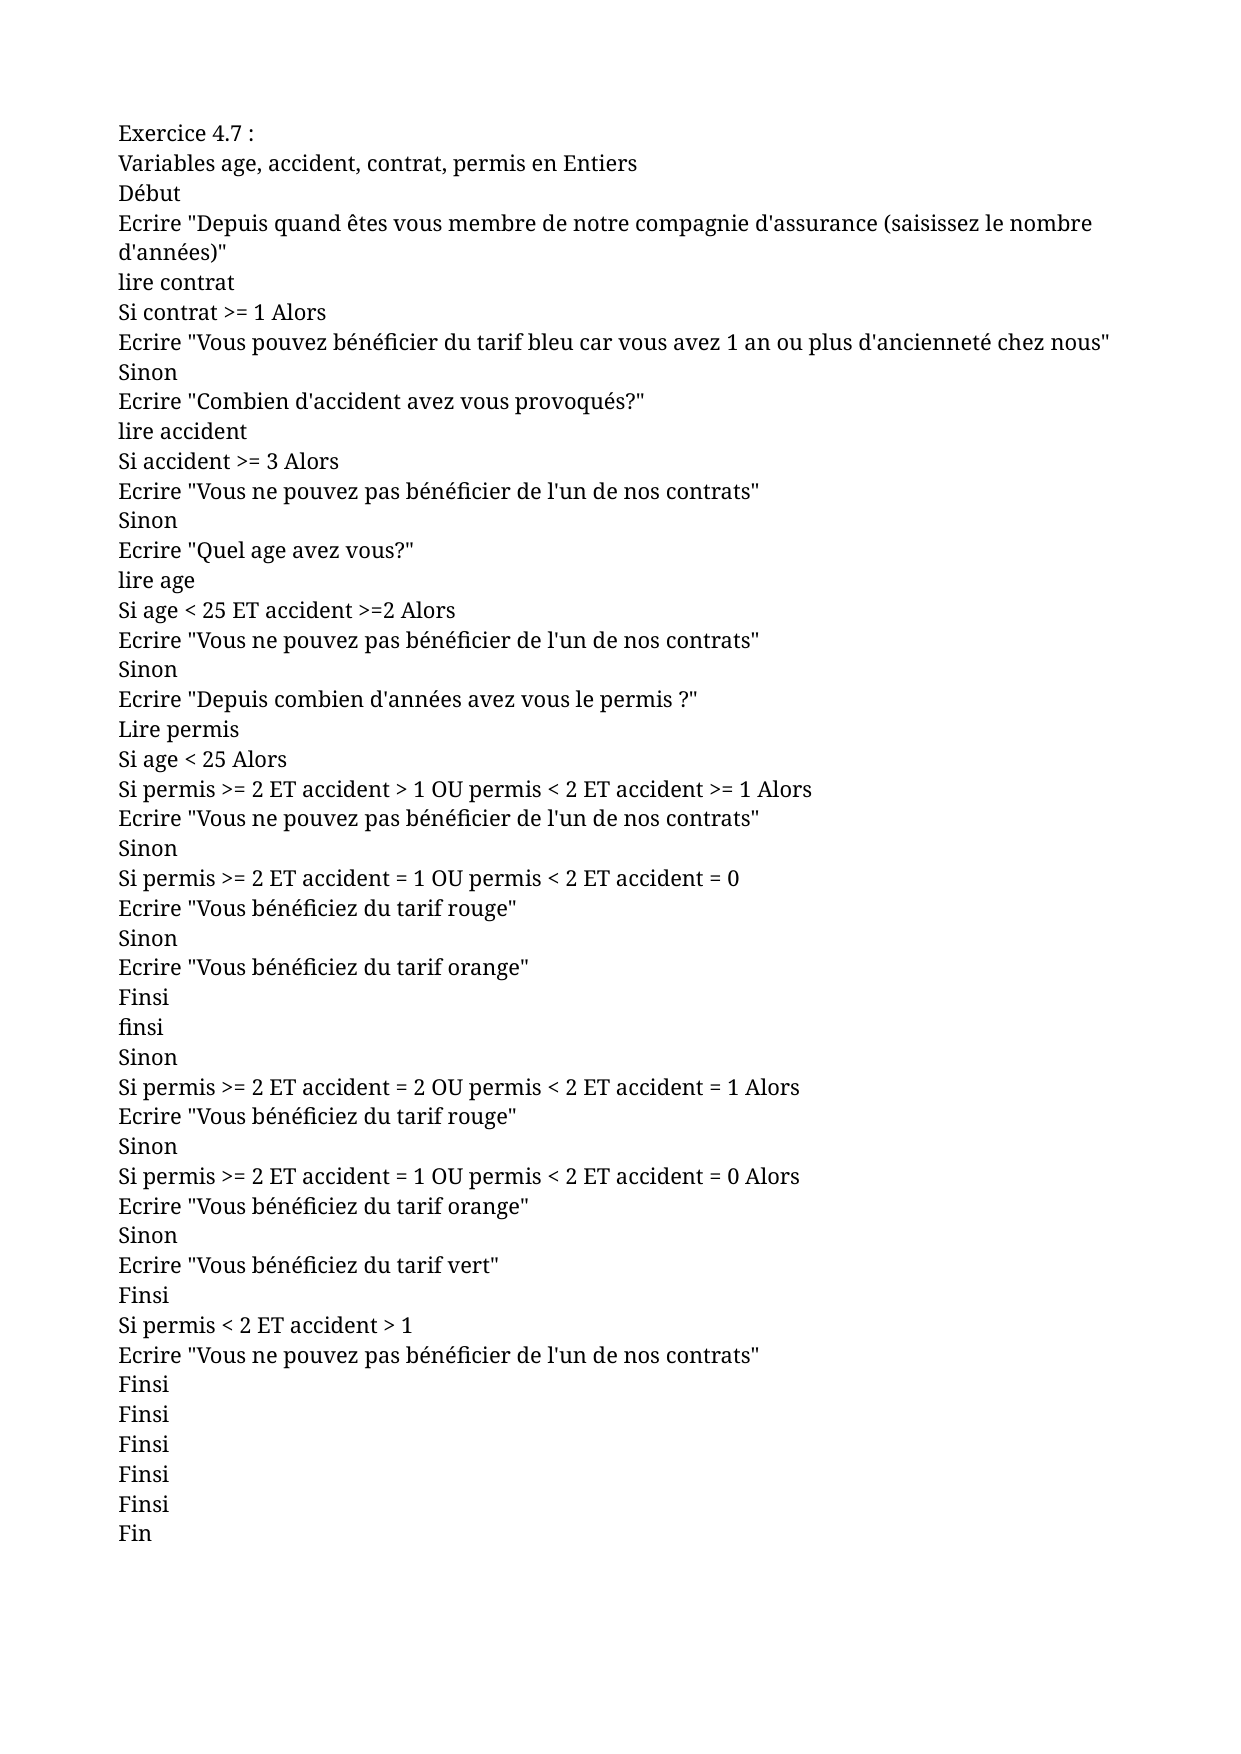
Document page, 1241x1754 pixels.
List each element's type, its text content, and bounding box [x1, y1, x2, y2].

text Finsi [118, 1488, 1122, 1518]
text lire accident [118, 416, 1122, 446]
text Sinon [118, 356, 1122, 386]
text Ecrire "Quel age avez vous?" [118, 535, 1122, 565]
text Fin [118, 1518, 1122, 1548]
text Ecrire "Vous bénéficiez du tarif rouge" [118, 893, 1122, 922]
text finsi [118, 1012, 1122, 1042]
text Finsi [118, 1399, 1122, 1429]
text Ecrire "Vous ne pouvez pas bénéficier de l'un de nos contrats" [118, 1339, 1122, 1369]
text Sinon [118, 1042, 1122, 1071]
text Si age < 25 Alors [118, 744, 1122, 773]
text Finsi [118, 982, 1122, 1012]
text Finsi [118, 1369, 1122, 1399]
text Ecrire "Vous ne pouvez pas bénéficier de l'un de nos contrats" [118, 476, 1122, 505]
text Ecrire "Vous bénéficiez du tarif rouge" [118, 1101, 1122, 1131]
text Sinon [118, 1131, 1122, 1161]
text Lire permis [118, 714, 1122, 744]
text Ecrire "Depuis combien d'années avez vous le permis ?" [118, 684, 1122, 714]
text Ecrire "Vous bénéficiez du tarif orange" [118, 1191, 1122, 1220]
text Ecrire "Vous ne pouvez pas bénéficier de l'un de nos contrats" [118, 803, 1122, 833]
text Ecrire "Depuis quand êtes vous membre de notre compagnie d'assurance (saisissez le nombre d'années)" [118, 207, 1122, 267]
text Si contrat >= 1 Alors [118, 297, 1122, 327]
text Si permis >= 2 ET accident = 1 OU permis < 2 ET accident = 0 [118, 863, 1122, 893]
text Variables age, accident, contrat, permis en Entiers [118, 148, 1122, 178]
text lire age [118, 565, 1122, 595]
text Si permis >= 2 ET accident > 1 OU permis < 2 ET accident >= 1 Alors [118, 773, 1122, 803]
text Ecrire "Vous pouvez bénéficier du tarif bleu car vous avez 1 an ou plus d'ancienneté chez nous" [118, 327, 1122, 356]
text Si permis < 2 ET accident > 1 [118, 1310, 1122, 1339]
text Sinon [118, 922, 1122, 952]
text Exercice 4.7 : [118, 118, 1122, 148]
text Sinon [118, 833, 1122, 863]
text lire contrat [118, 267, 1122, 297]
text Ecrire "Vous bénéficiez du tarif vert" [118, 1250, 1122, 1280]
text Si permis >= 2 ET accident = 2 OU permis < 2 ET accident = 1 Alors [118, 1071, 1122, 1101]
text Finsi [118, 1429, 1122, 1459]
text Ecrire "Combien d'accident avez vous provoqués?" [118, 386, 1122, 416]
text Si age < 25 ET accident >=2 Alors [118, 595, 1122, 624]
text Ecrire "Vous ne pouvez pas bénéficier de l'un de nos contrats" [118, 624, 1122, 654]
text Si accident >= 3 Alors [118, 446, 1122, 476]
text Ecrire "Vous bénéficiez du tarif orange" [118, 952, 1122, 982]
text Si permis >= 2 ET accident = 1 OU permis < 2 ET accident = 0 Alors [118, 1161, 1122, 1191]
text Sinon [118, 505, 1122, 535]
text Finsi [118, 1280, 1122, 1310]
text Sinon [118, 654, 1122, 684]
text Finsi [118, 1459, 1122, 1488]
text Sinon [118, 1220, 1122, 1250]
text Début [118, 178, 1122, 207]
